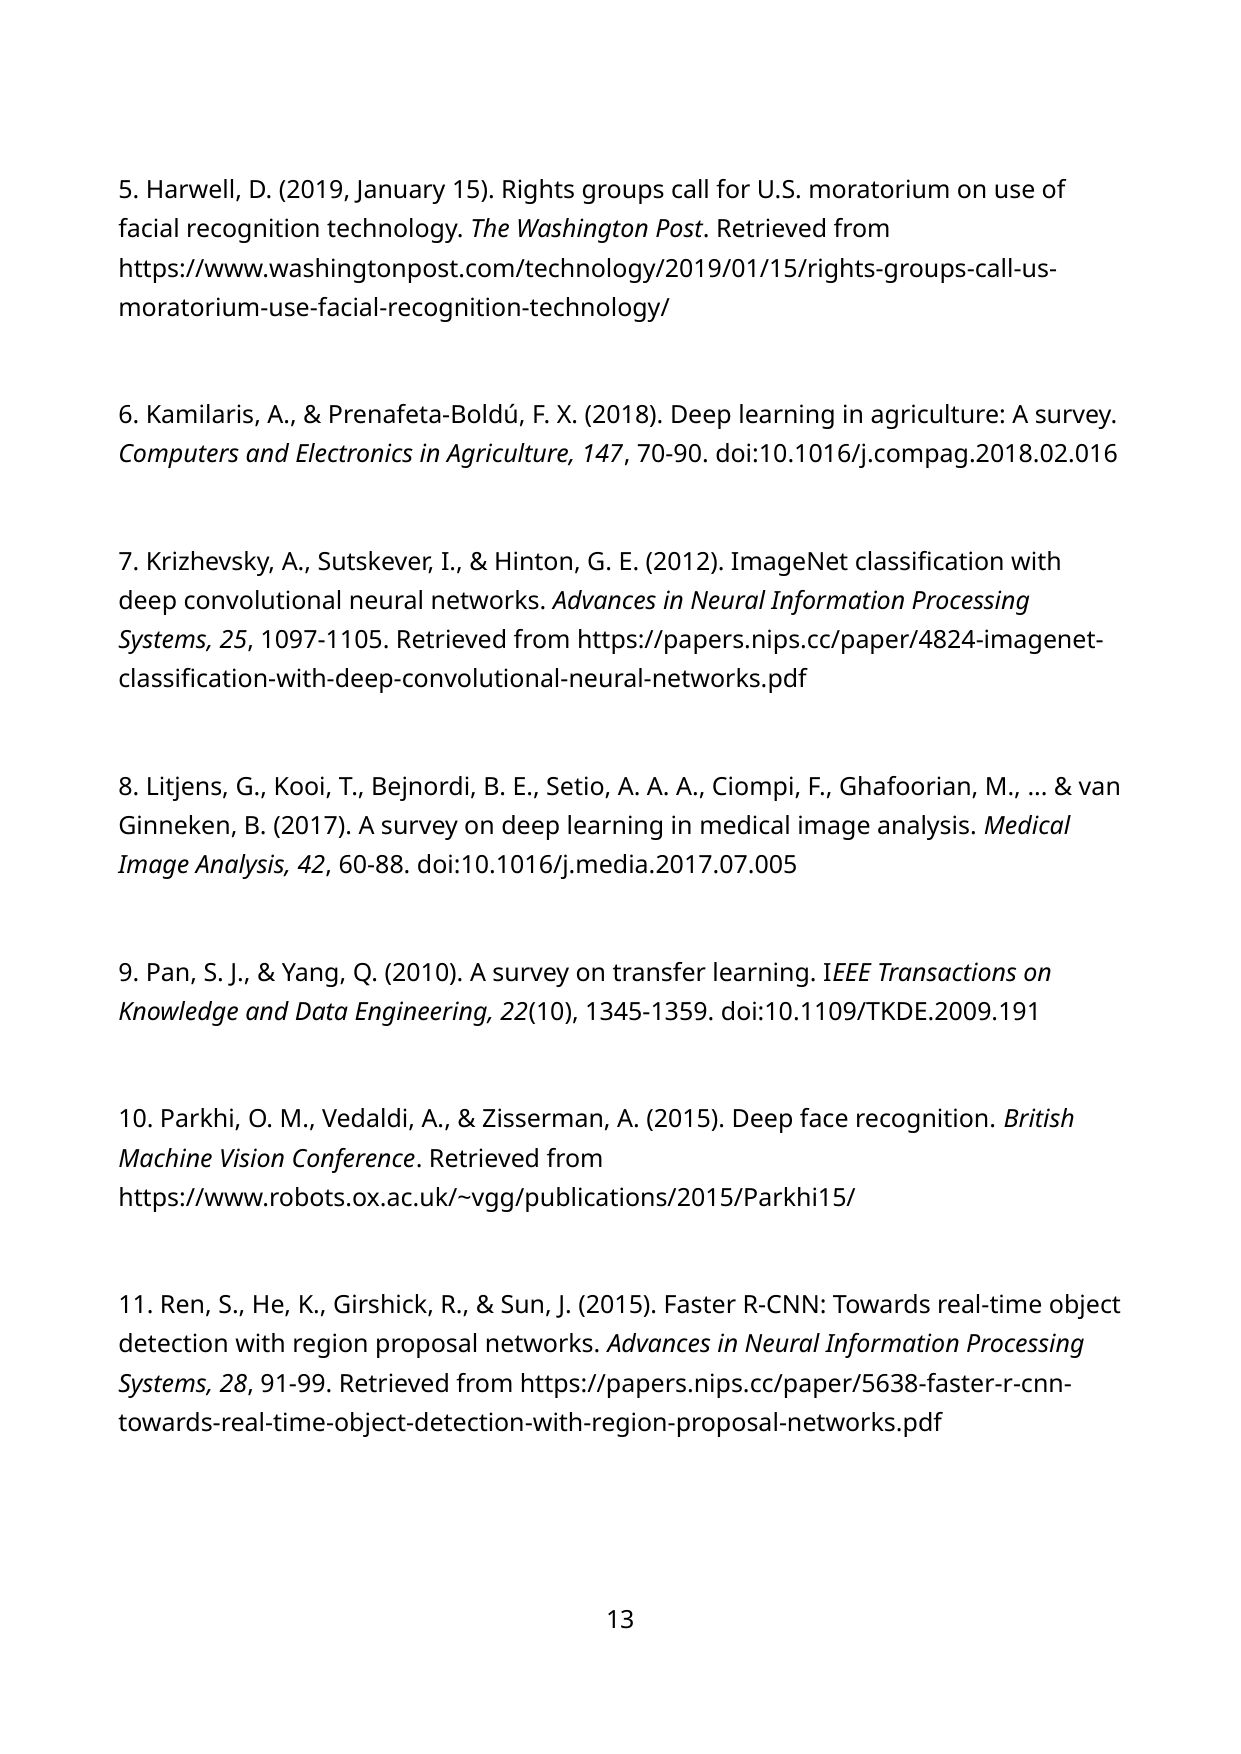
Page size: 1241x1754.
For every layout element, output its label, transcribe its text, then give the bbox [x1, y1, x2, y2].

text 11. Ren, S., He, K., Girshick, R., & Sun, J. (2015). Faster R-CNN: Towards real-time object detection with region proposal networks. Advances in Neural Information Processing Systems, 28, 91-99. Retrieved from https://papers.nips.cc/paper/5638-faster-r-cnn-towards-real-time-object-detection-with-region-proposal-networks.pdf [118, 1287, 1122, 1438]
text 5. Harwell, D. (2019, January 15). Rights groups call for U.S. moratorium on use of facial recognition technology. The Washington Post. Retrieved from https://www.washingtonpost.com/technology/2019/01/15/rights-groups-call-us-moratorium-use-facial-recognition-technology/ [118, 172, 1122, 323]
text 9. Pan, S. J., & Yang, Q. (2010). A survey on transfer learning. IEEE Transactions on Knowledge and Data Engineering, 22(10), 1345-1359. doi:10.1109/TKDE.2009.191 [118, 954, 1122, 1028]
text 8. Litjens, G., Kooi, T., Bejnordi, B. E., Setio, A. A. A., Ciompi, F., Ghafoorian, M., ... & van Ginneken, B. (2017). A survey on deep learning in medical image analysis. Medical Image Analysis, 42, 60-88. doi:10.1016/j.media.2017.07.005 [118, 768, 1122, 881]
text 7. Krizhevsky, A., Sutskever, I., & Hinton, G. E. (2012). ImageNet classification with deep convolutional neural networks. Advances in Neural Information Processing Systems, 25, 1097-1105. Retrieved from https://papers.nips.cc/paper/4824-imagenet-classification-with-deep-convolutional-neural-networks.pdf [118, 543, 1122, 695]
text 10. Parkhi, O. M., Vedaldi, A., & Zisserman, A. (2015). Deep face recognition. British Machine Vision Conference. Retrieved from https://www.robots.ox.ac.uk/~vgg/publications/2015/Parkhi15/ [118, 1101, 1122, 1213]
text 6. Kamilaris, A., & Prenafeta-Boldú, F. X. (2018). Deep learning in agriculture: A survey. Computers and Electronics in Agriculture, 147, 70-90. doi:10.1016/j.compag.2018.02.016 [118, 397, 1122, 470]
